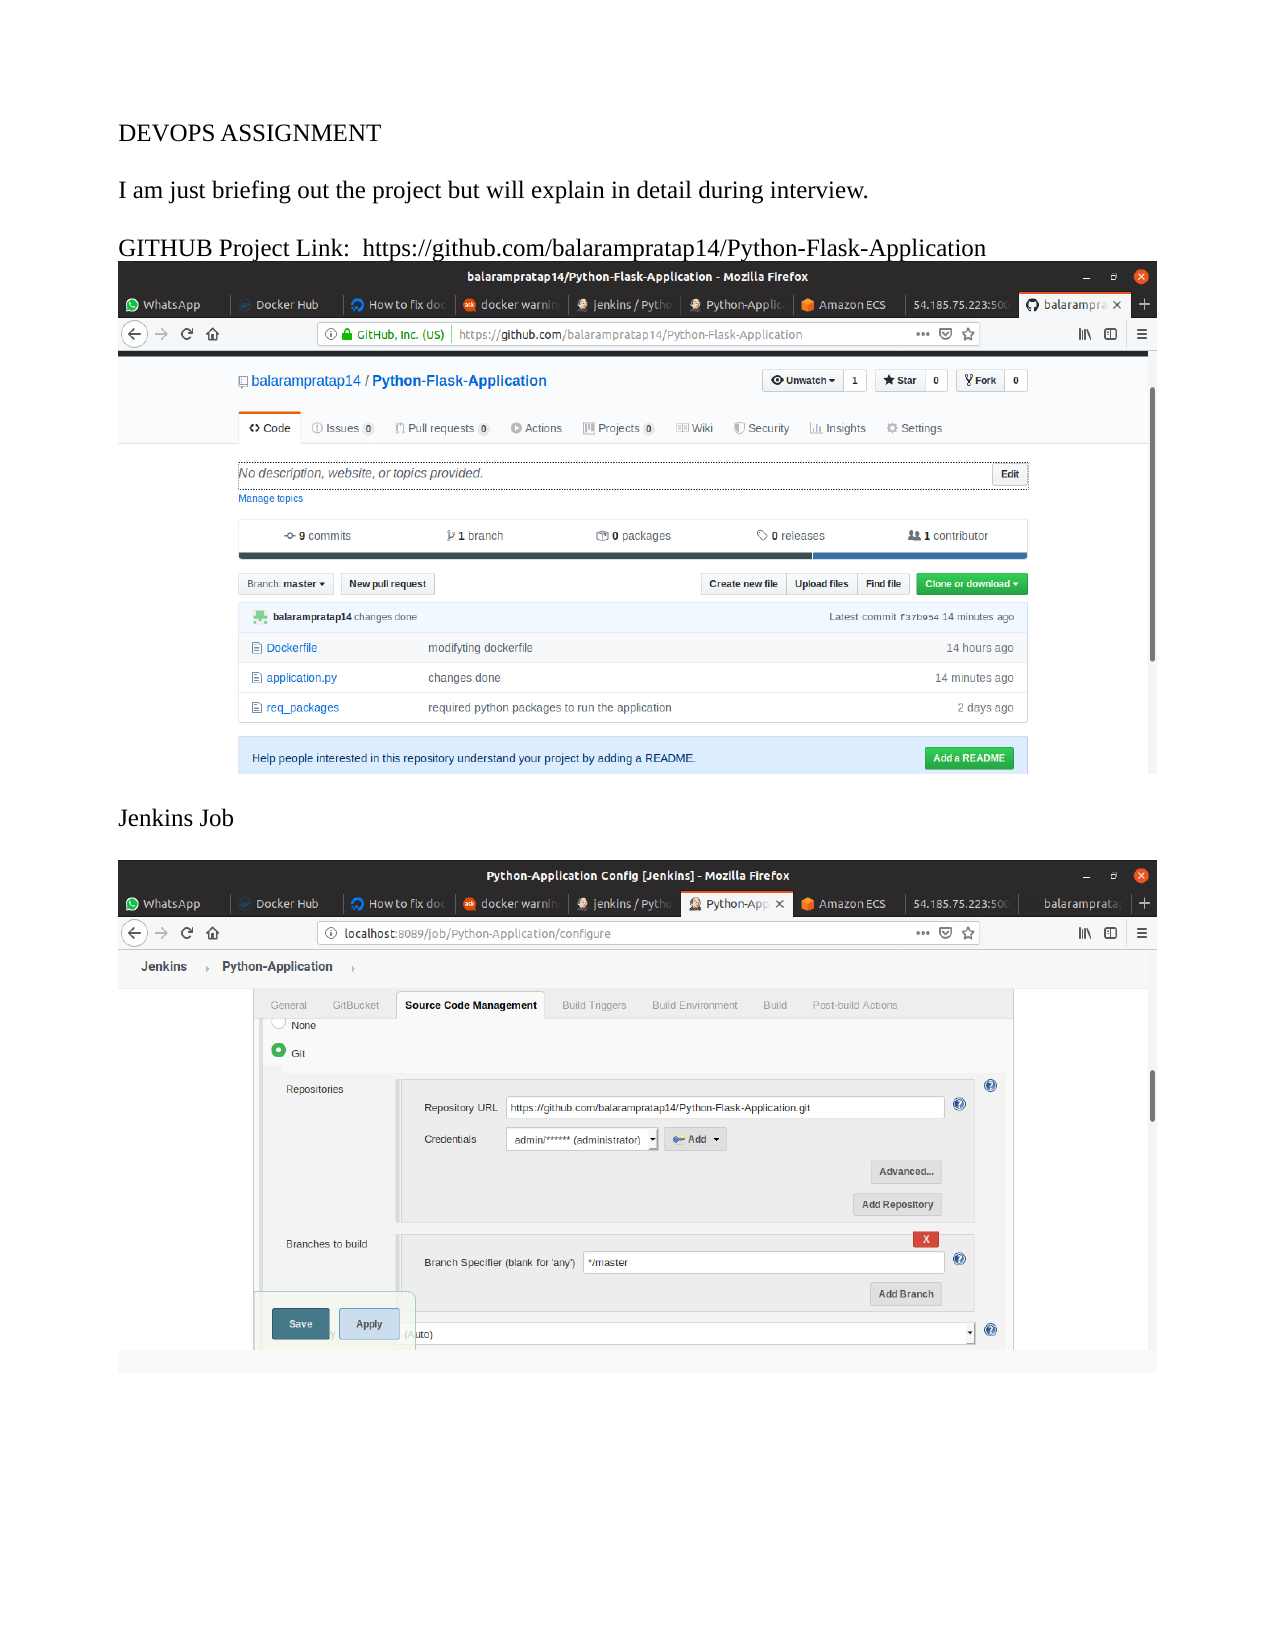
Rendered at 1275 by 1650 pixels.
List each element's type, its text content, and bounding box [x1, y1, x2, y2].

picture [118, 261, 1157, 774]
text I am just briefing out the project but will explain in detail during interview. [118, 176, 1157, 204]
picture [118, 860, 1157, 1373]
text Jenkins Job [118, 803, 1157, 831]
text DEVOPS ASSIGNMENT [118, 118, 1157, 147]
text GITHUB Project Link: https://github.com/balarampratap14/Python-Flask-Application [118, 233, 1157, 261]
